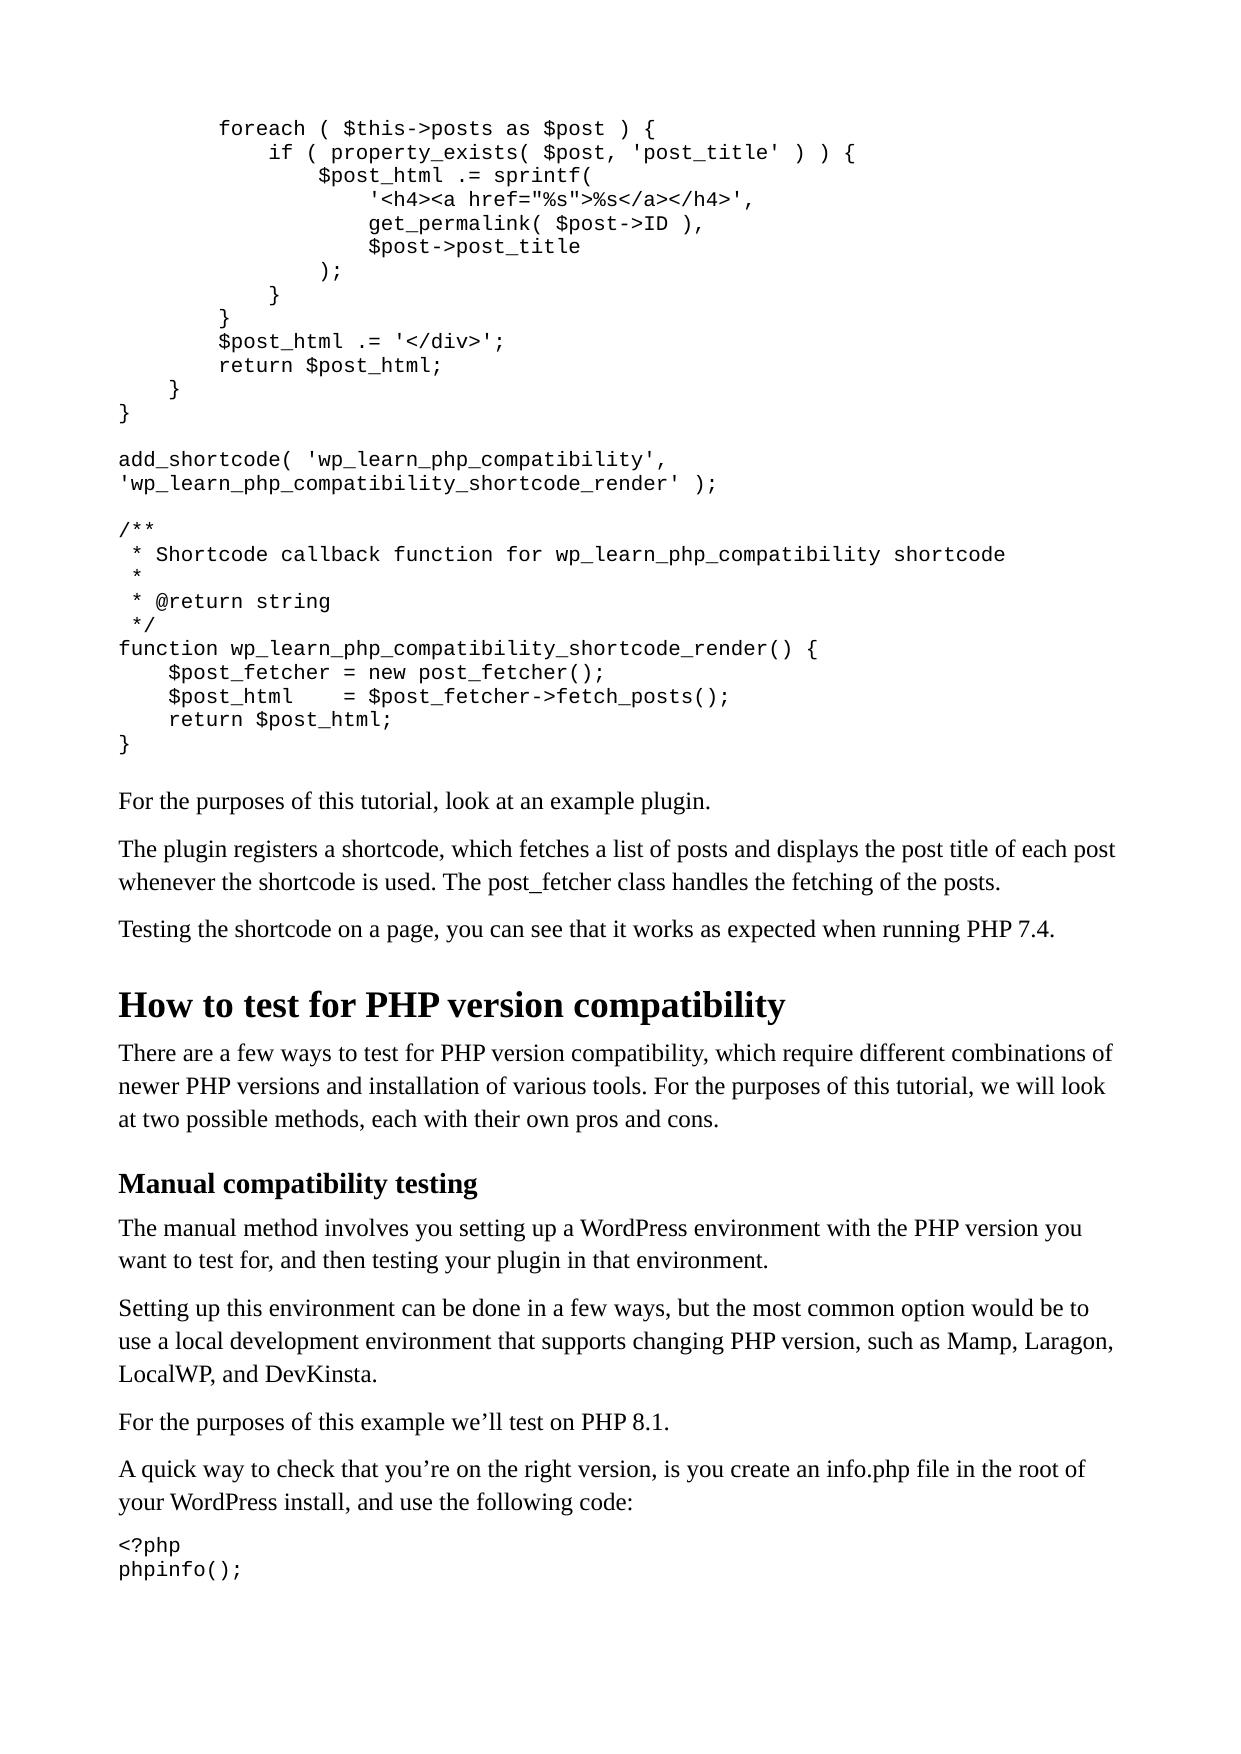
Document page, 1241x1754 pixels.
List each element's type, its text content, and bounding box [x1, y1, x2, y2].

text phpinfo(); [118, 1559, 1122, 1582]
text Testing the shortcode on a page, you can see that it works as expected when running PHP 7.4. [118, 914, 1122, 943]
text For the purposes of this example we’ll test on PHP 8.1. [118, 1407, 1122, 1436]
text '<h4><a href="%s">%s</a></h4>', [118, 189, 1122, 213]
text $post_html = $post_fetcher->fetch_posts(); [118, 686, 1122, 709]
text The plugin registers a shortcode, which fetches a list of posts and displays the post title of each post whenever the shortcode is used. The post_fetcher class handles the fetching of the posts. [118, 834, 1122, 895]
subtitle Manual compatibility testing [118, 1167, 1122, 1200]
text The manual method involves you setting up a WordPress environment with the PHP version you want to test for, and then testing your plugin in that environment. [118, 1213, 1122, 1274]
text <?php [118, 1535, 1122, 1559]
text */ [118, 615, 1122, 638]
text } [118, 307, 1122, 331]
text Setting up this environment can be done in a few ways, but the most common option would be to use a local development environment that supports changing PHP version, such as Mamp, Laragon, LocalWP, and DevKinsta. [118, 1293, 1122, 1388]
text function wp_learn_php_compatibility_shortcode_render() { [118, 638, 1122, 662]
text if ( property_exists( $post, 'post_title' ) ) { [118, 142, 1122, 165]
subtitle How to test for PHP version compatibility [118, 983, 1122, 1026]
text A quick way to check that you’re on the right version, is you create an info.php file in the root of your WordPress install, and use the following code: [118, 1454, 1122, 1516]
text There are a few ways to test for PHP version compatibility, which require different combinations of newer PHP versions and installation of various tools. For the purposes of this tutorial, we will look at two possible methods, each with their own pros and cons. [118, 1038, 1122, 1133]
text } [118, 378, 1122, 402]
text return $post_html; [118, 709, 1122, 733]
text } [118, 402, 1122, 426]
text get_permalink( $post->ID ), [118, 213, 1122, 236]
text * Shortcode callback function for wp_learn_php_compatibility shortcode [118, 544, 1122, 567]
text $post_html .= '</div>'; [118, 331, 1122, 354]
text $post_html .= sprintf( [118, 165, 1122, 189]
text return $post_html; [118, 354, 1122, 378]
text * [118, 567, 1122, 591]
text * @return string [118, 591, 1122, 615]
text /** [118, 520, 1122, 544]
text $post->post_title [118, 236, 1122, 260]
text For the purposes of this tutorial, look at an example plugin. [118, 786, 1122, 815]
text add_shortcode( 'wp_learn_php_compatibility', 'wp_learn_php_compatibility_shortcode_render' ); [118, 449, 1122, 496]
text } [118, 733, 1122, 757]
text foreach ( $this->posts as $post ) { [118, 118, 1122, 142]
text } [118, 284, 1122, 307]
text $post_fetcher = new post_fetcher(); [118, 662, 1122, 686]
text ); [118, 260, 1122, 284]
